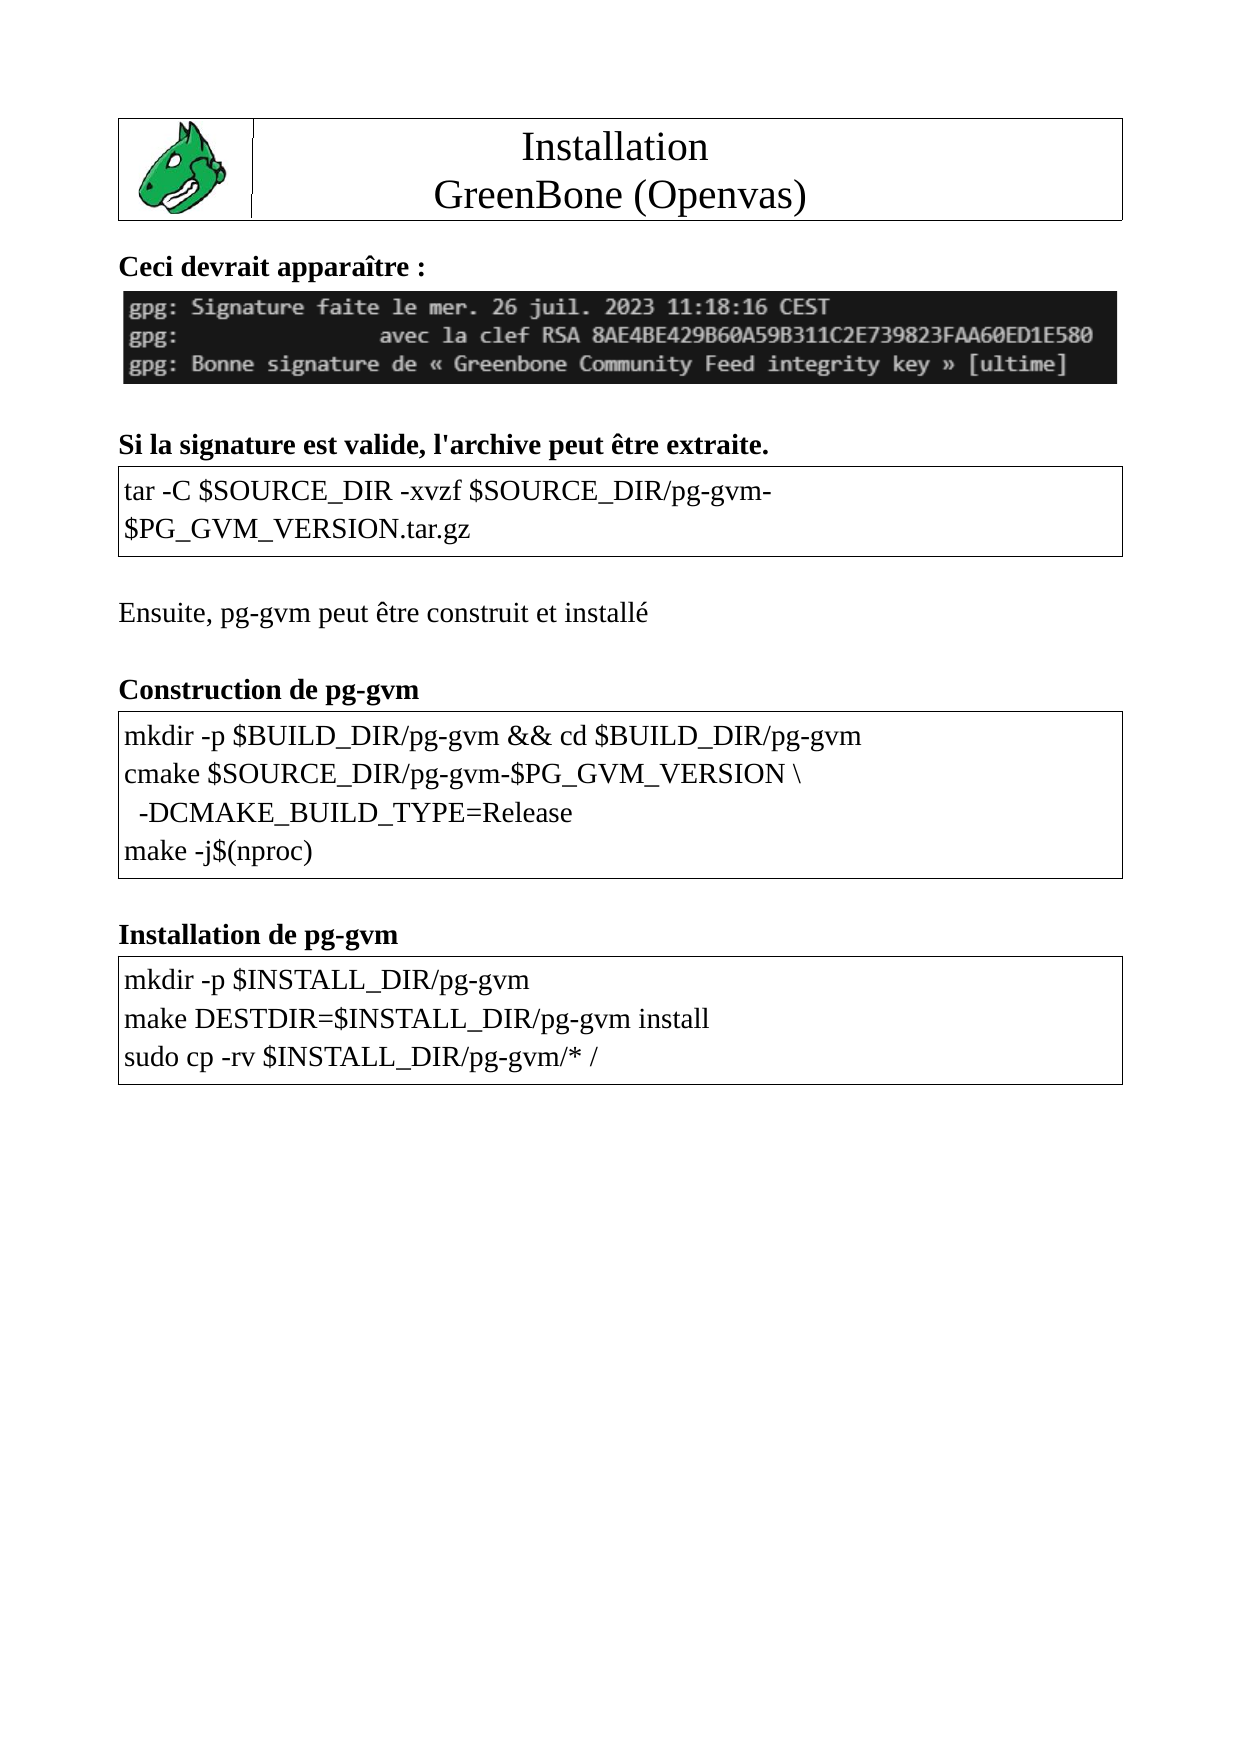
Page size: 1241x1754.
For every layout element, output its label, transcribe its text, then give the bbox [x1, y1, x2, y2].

picture [138, 121, 237, 214]
text Ceci devrait apparaître : [118, 249, 1122, 283]
picture [123, 291, 1118, 384]
text Si la signature est valide, l'archive peut être extraite. [118, 427, 1122, 461]
text Construction de pg-gvm [118, 672, 1122, 706]
table_header mkdir -p $BUILD_DIR/pg-gvm && cd $BUILD_DIR/pg-gvm cmake $SOURCE_DIR/pg-gvm-$PG_GVM_VERSION \ -DCMAKE_BUILD_TYPE=Release make -j$(nproc) [119, 712, 1122, 877]
table_header tar -C $SOURCE_DIR -xvzf $SOURCE_DIR/pg-gvm-$PG_GVM_VERSION.tar.gz [119, 467, 1122, 556]
table_header mkdir -p $INSTALL_DIR/pg-gvm make DESTDIR=$INSTALL_DIR/pg-gvm install sudo cp -rv $INSTALL_DIR/pg-gvm/* / [119, 957, 1122, 1084]
text Installation de pg-gvm [118, 917, 1122, 951]
text Ensuite, pg-gvm peut être construit et installé [118, 595, 1122, 629]
